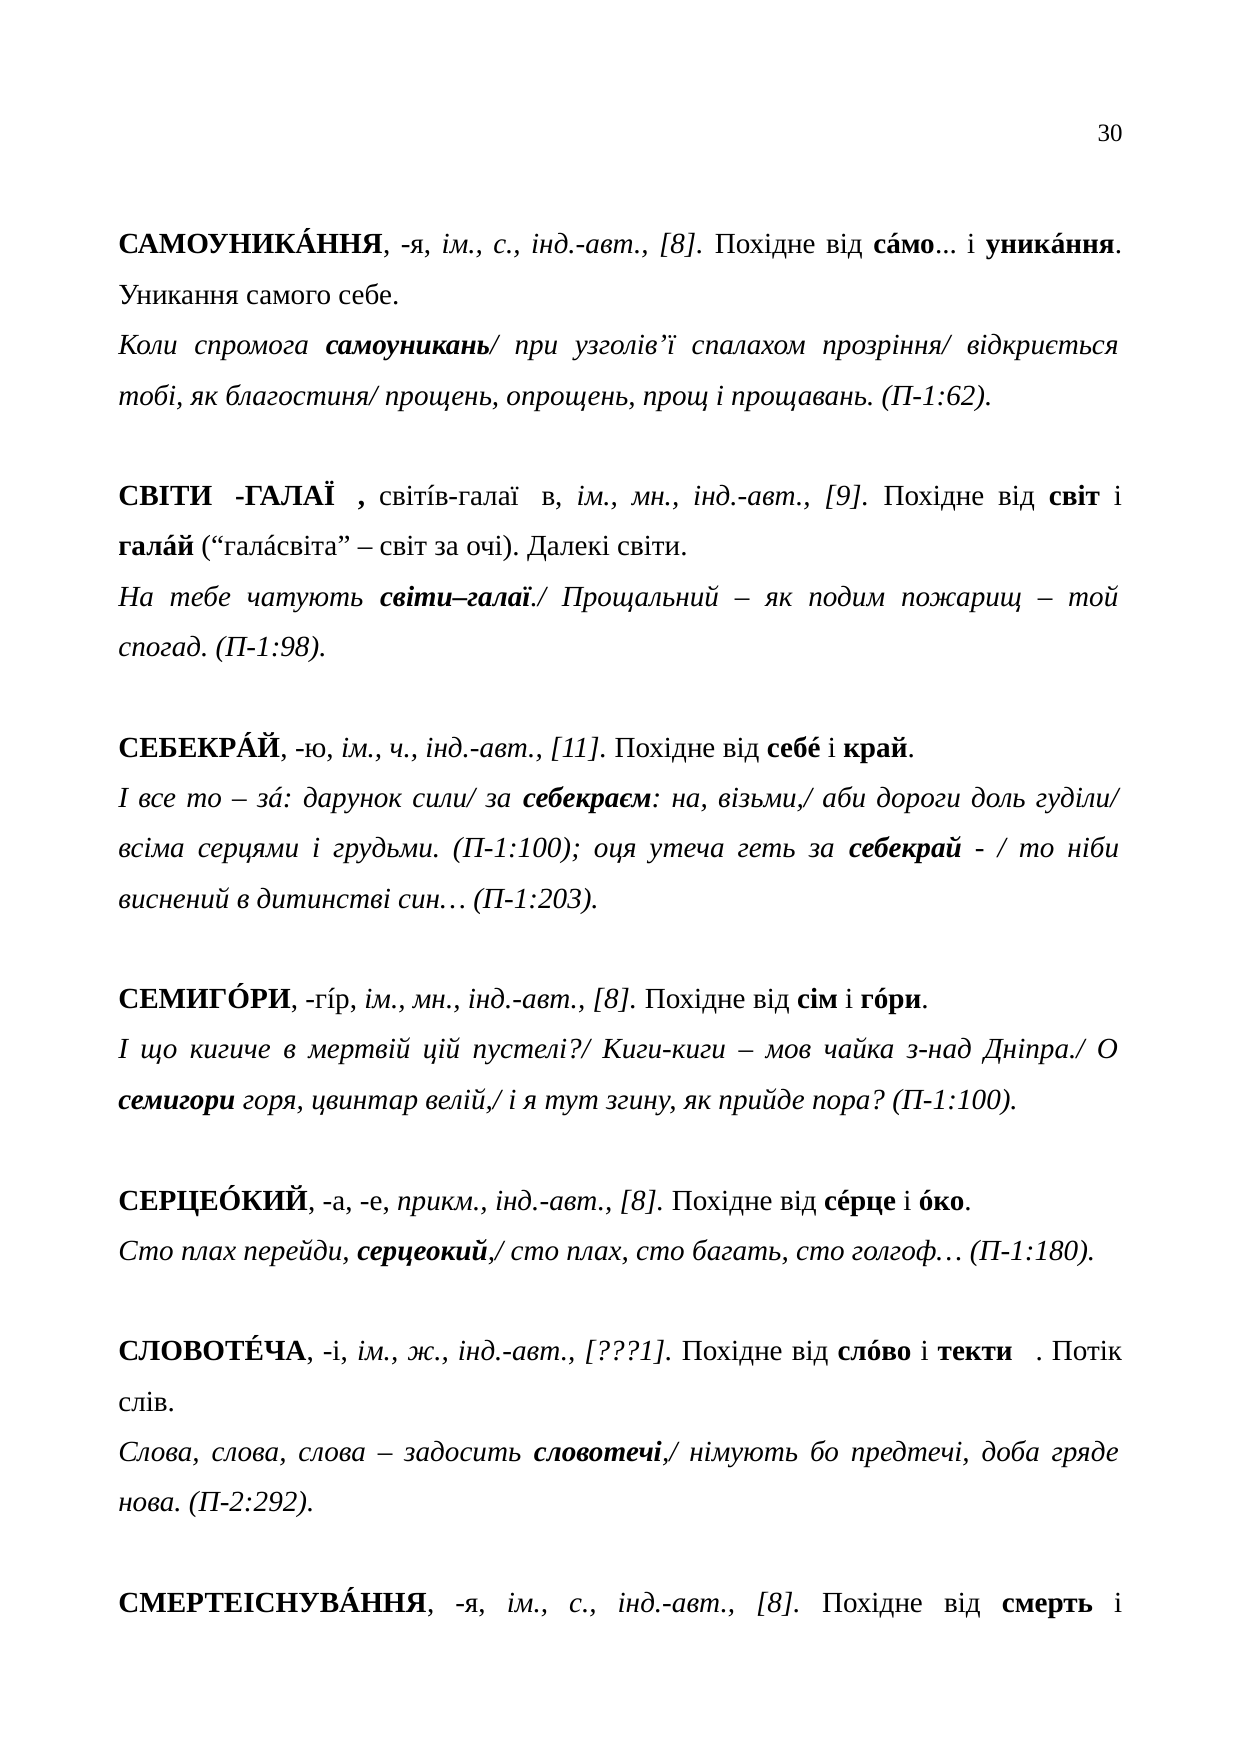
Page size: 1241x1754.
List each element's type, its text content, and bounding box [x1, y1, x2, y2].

subtitle Коли спромога самоуникань/ при узголів’ї спалахом прозріння/ відкриється тобі, як благостиня/ прощень, опрощень, прощ і прощавань. (П-1:62). [118, 327, 1122, 411]
subtitle І все то – зá: дарунок сили/ за себекраєм: на, візьми,/ аби дороги доль гуділи/ всіма серцями і грудьми. (П-1:100); оця утеча геть за себекрай - / то ніби виснений в дитинстві син… (П-1:203). [118, 780, 1122, 914]
subtitle Семигóри, -гíр, ім., мн., інд.-авт., [8]. Похідне від сім і гóри. [118, 981, 1122, 1015]
subtitle Слова, слова, слова – задосить словотечі,/ німують бо предтечі, доба гряде нова. (П-2:292). [118, 1434, 1122, 1518]
subtitle Себекрáй, -ю, ім., ч., інд.-авт., [11]. Похідне від себé і край. [118, 730, 1122, 763]
subtitle І що кигиче в мертвій цій пустелі?/ Киги-киги – мов чайка з-над Дніпра./ О семигори горя, цвинтар велій,/ і я тут згину, як прийде пора? (П-1:100). [118, 1032, 1122, 1116]
subtitle Серцеóкий, -а, -е, прикм., інд.-авт., [8]. Похідне від сéрце і óко. [118, 1183, 1122, 1216]
subtitle Сто плах перейди, серцеокий,/ сто плах, сто багать, сто голгоф… (П-1:180). [118, 1233, 1122, 1266]
subtitle Самоуникáння, -я, ім., с., інд.-авт., [8]. Похідне від сáмо... і уникáння. Уникання самого себе. [118, 227, 1122, 311]
subtitle Смертеіснувáння, -я, ім., с., інд.-авт., [8]. Похідне від смерть і [118, 1585, 1122, 1619]
subtitle На тебе чатують світи–галаї./ Прощальний – як подим пожарищ – той спогад. (П-1:98). [118, 579, 1122, 663]
subtitle Світи-галаї, світíв-галаїв, ім., мн., інд.-авт., [9]. Похідне від світ і галáй (“галáсвіта” – світ за очі). Далекі світи. [118, 478, 1122, 562]
subtitle Словотéча, -і, ім., ж., інд.-авт., [???1]. Похідне від слóво і текти. Потік слів. [118, 1333, 1122, 1417]
